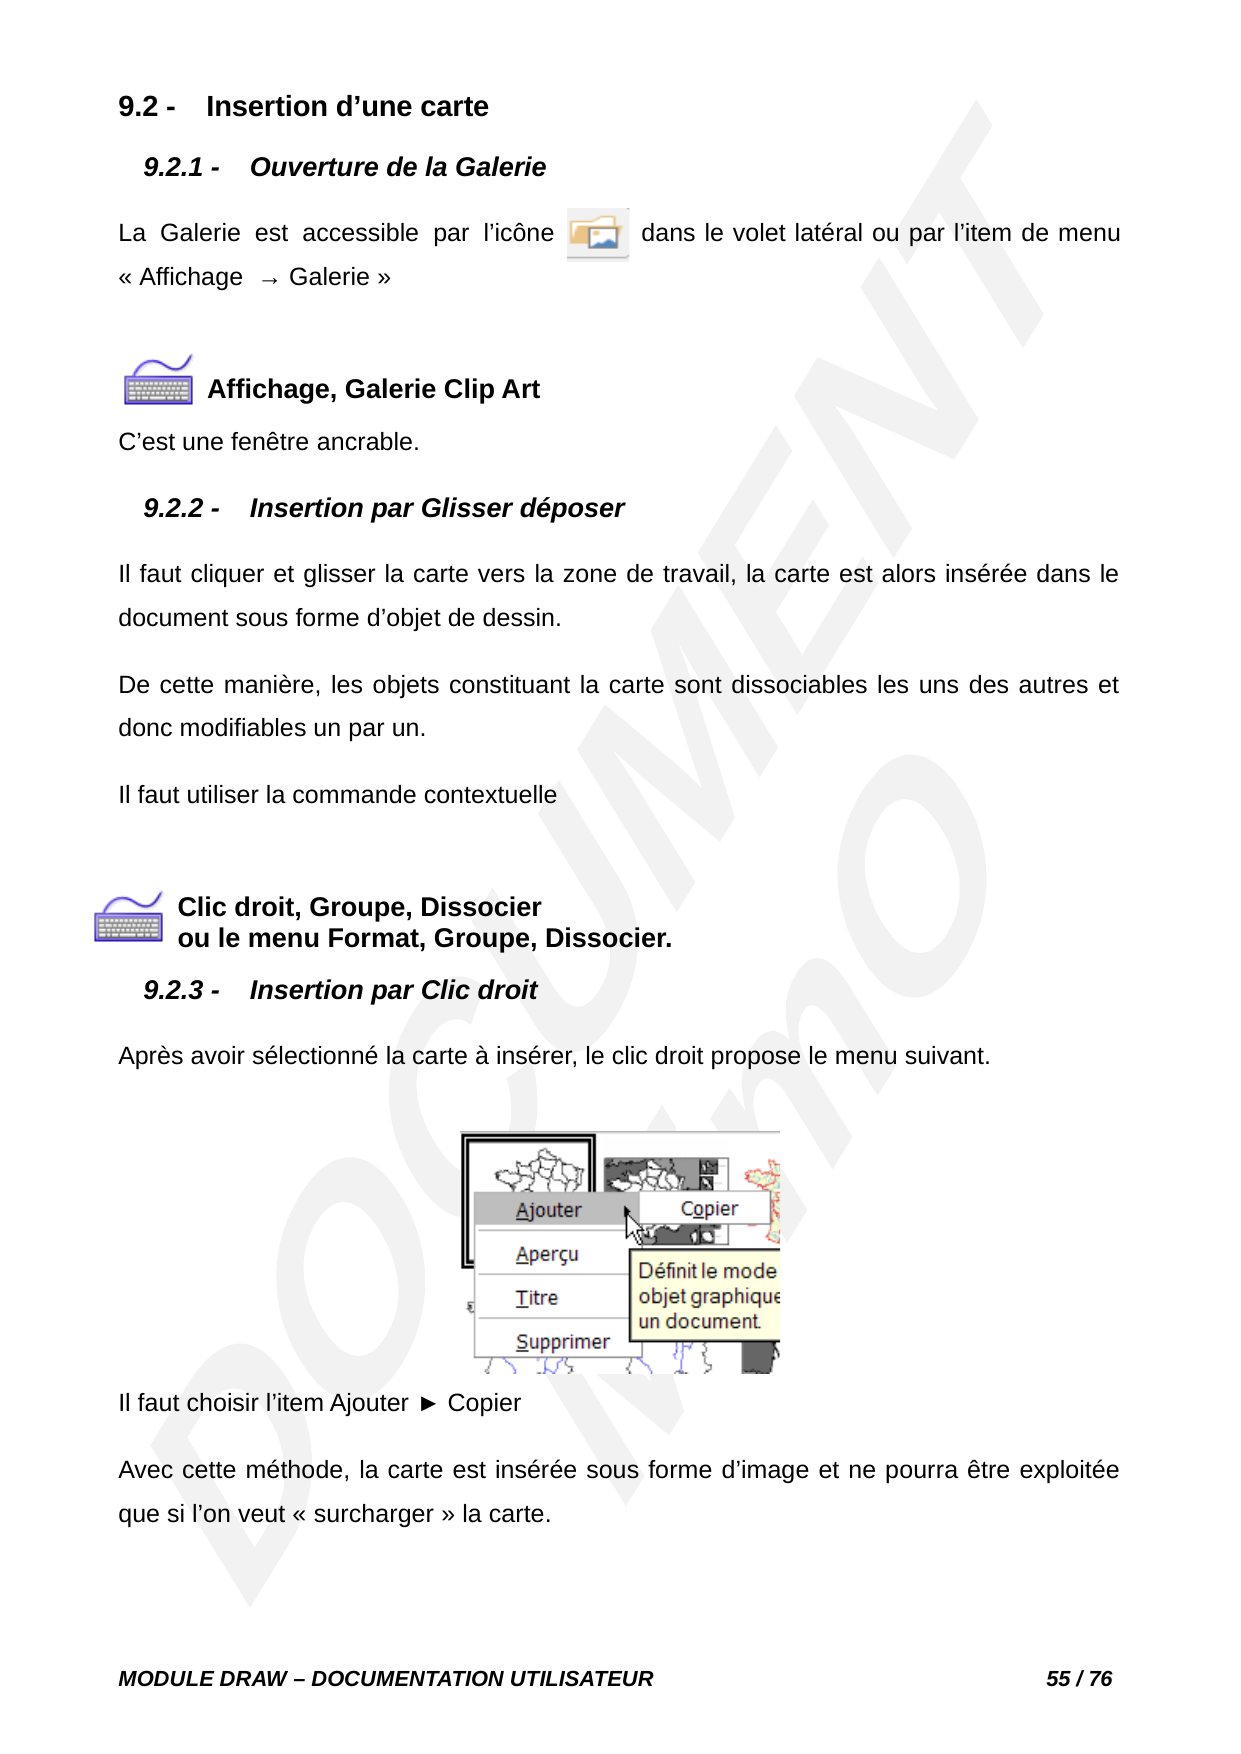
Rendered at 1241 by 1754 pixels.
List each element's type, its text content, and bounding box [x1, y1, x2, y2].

text Affichage, Galerie Clip Art [195, 373, 1122, 404]
subtitle Insertion d’une carte [118, 88, 1122, 122]
text Avec cette méthode, la carte est insérée sous forme d’image et ne pourra être exploitée que si l’on veut « surcharger » la carte. [118, 1455, 1122, 1528]
subtitle Insertion par Glisser déposer [143, 492, 1122, 523]
text Il faut choisir l’item Ajouter ► Copier [118, 1137, 1122, 1417]
text ou le menu Format, Groupe, Dissocier. [166, 922, 1122, 953]
text La Galerie est accessible par l’icône dans le volet latéral ou par l’item de menu « Affichage → Galerie » [118, 218, 1122, 291]
text De cette manière, les objets constituant la carte sont dissociables les uns des autres et donc modifiables un par un. [118, 669, 1122, 742]
text Il faut cliquer et glisser la carte vers la zone de travail, la carte est alors insérée dans le document sous forme d’objet de dessin. [118, 559, 1122, 631]
picture [460, 1131, 781, 1374]
text Après avoir sélectionné la carte à insérer, le clic droit propose le menu suivant. [118, 1041, 1122, 1070]
picture [120, 343, 195, 419]
subtitle Ouverture de la Galerie [143, 151, 1122, 182]
text Clic droit, Groupe, Dissocier [166, 891, 1122, 922]
picture [90, 880, 166, 956]
picture [567, 208, 630, 262]
text Il faut utiliser la commande contextuelle [118, 780, 1122, 809]
subtitle Insertion par Clic droit [143, 974, 1122, 1005]
text C’est une fenêtre ancrable. [118, 427, 1122, 456]
